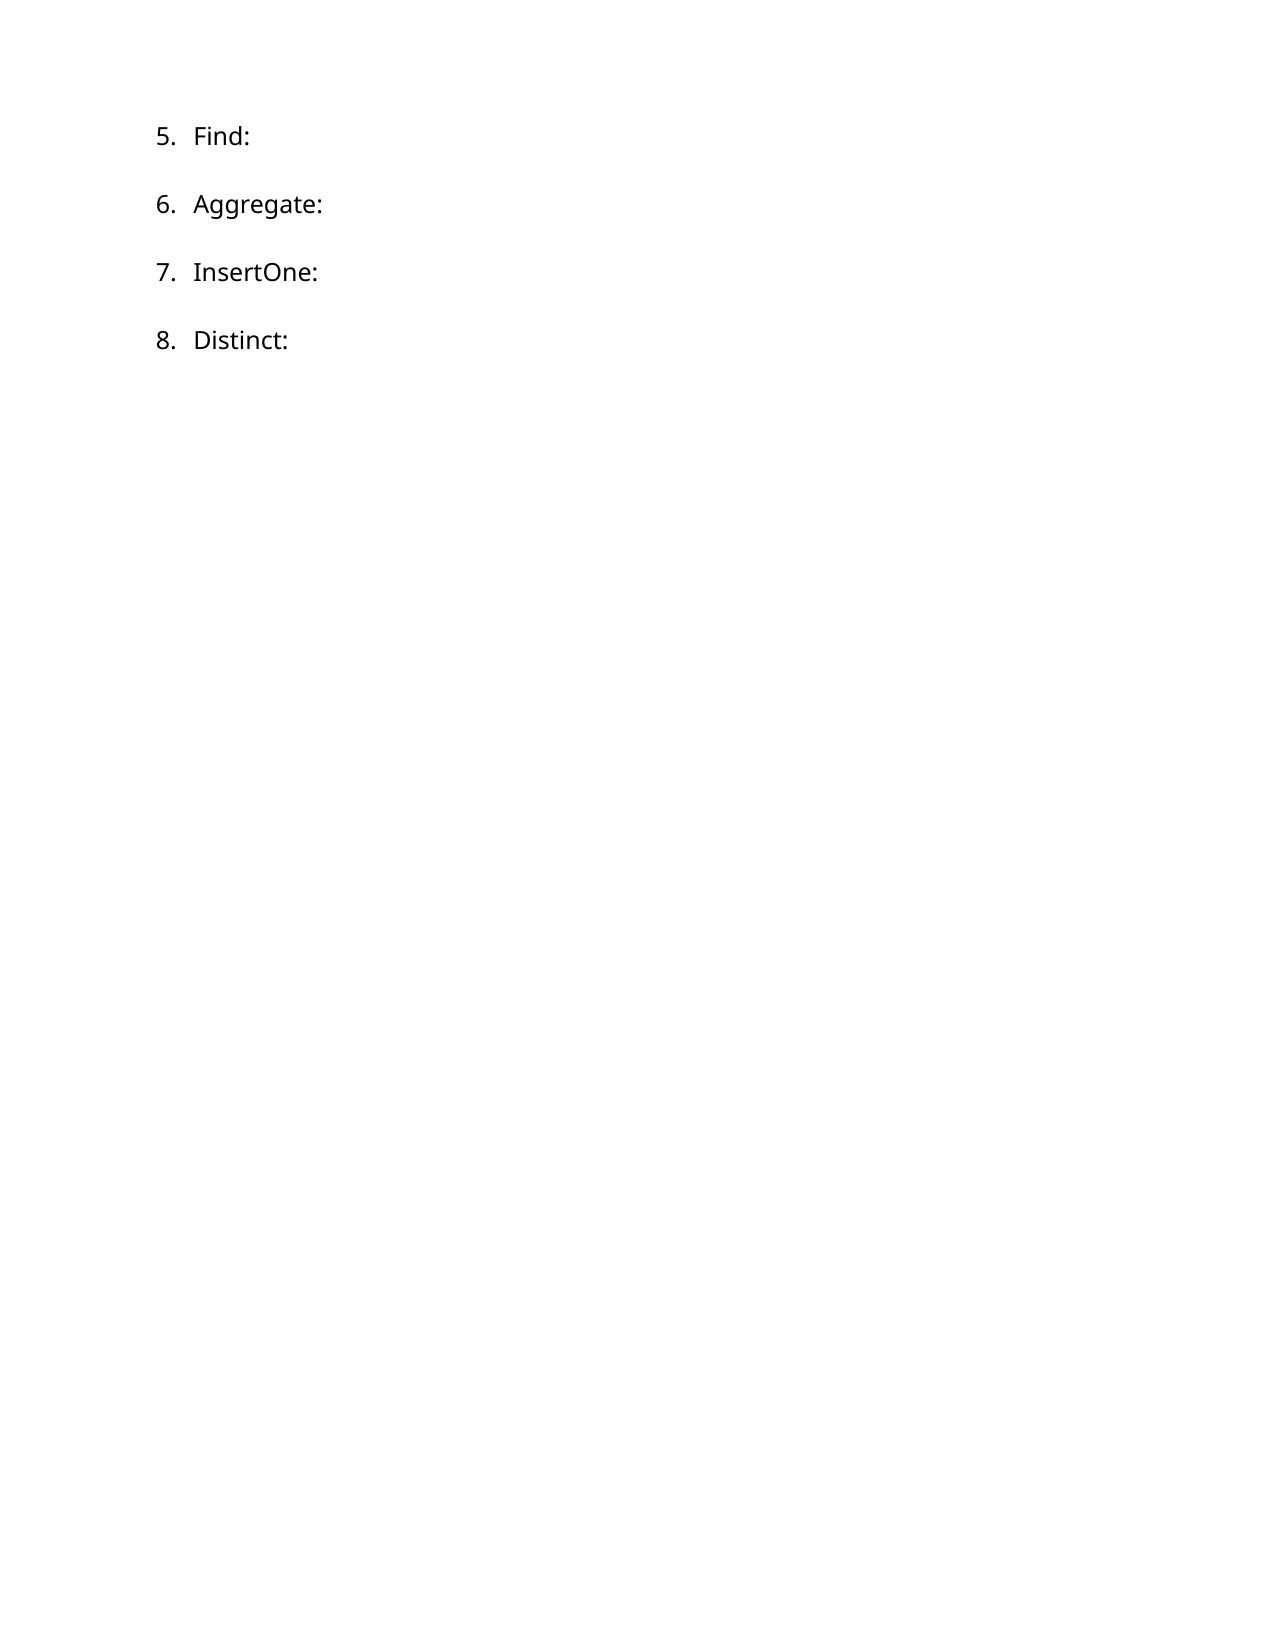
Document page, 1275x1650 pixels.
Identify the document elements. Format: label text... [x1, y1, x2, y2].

table_header Registrarse en Mongo Atlas: Crear una Database Nueva: Crear Collections: Probar hacer consultas y modificaciones: Find: Aggregate: InsertOne: Distinct: [118, 118, 1157, 391]
